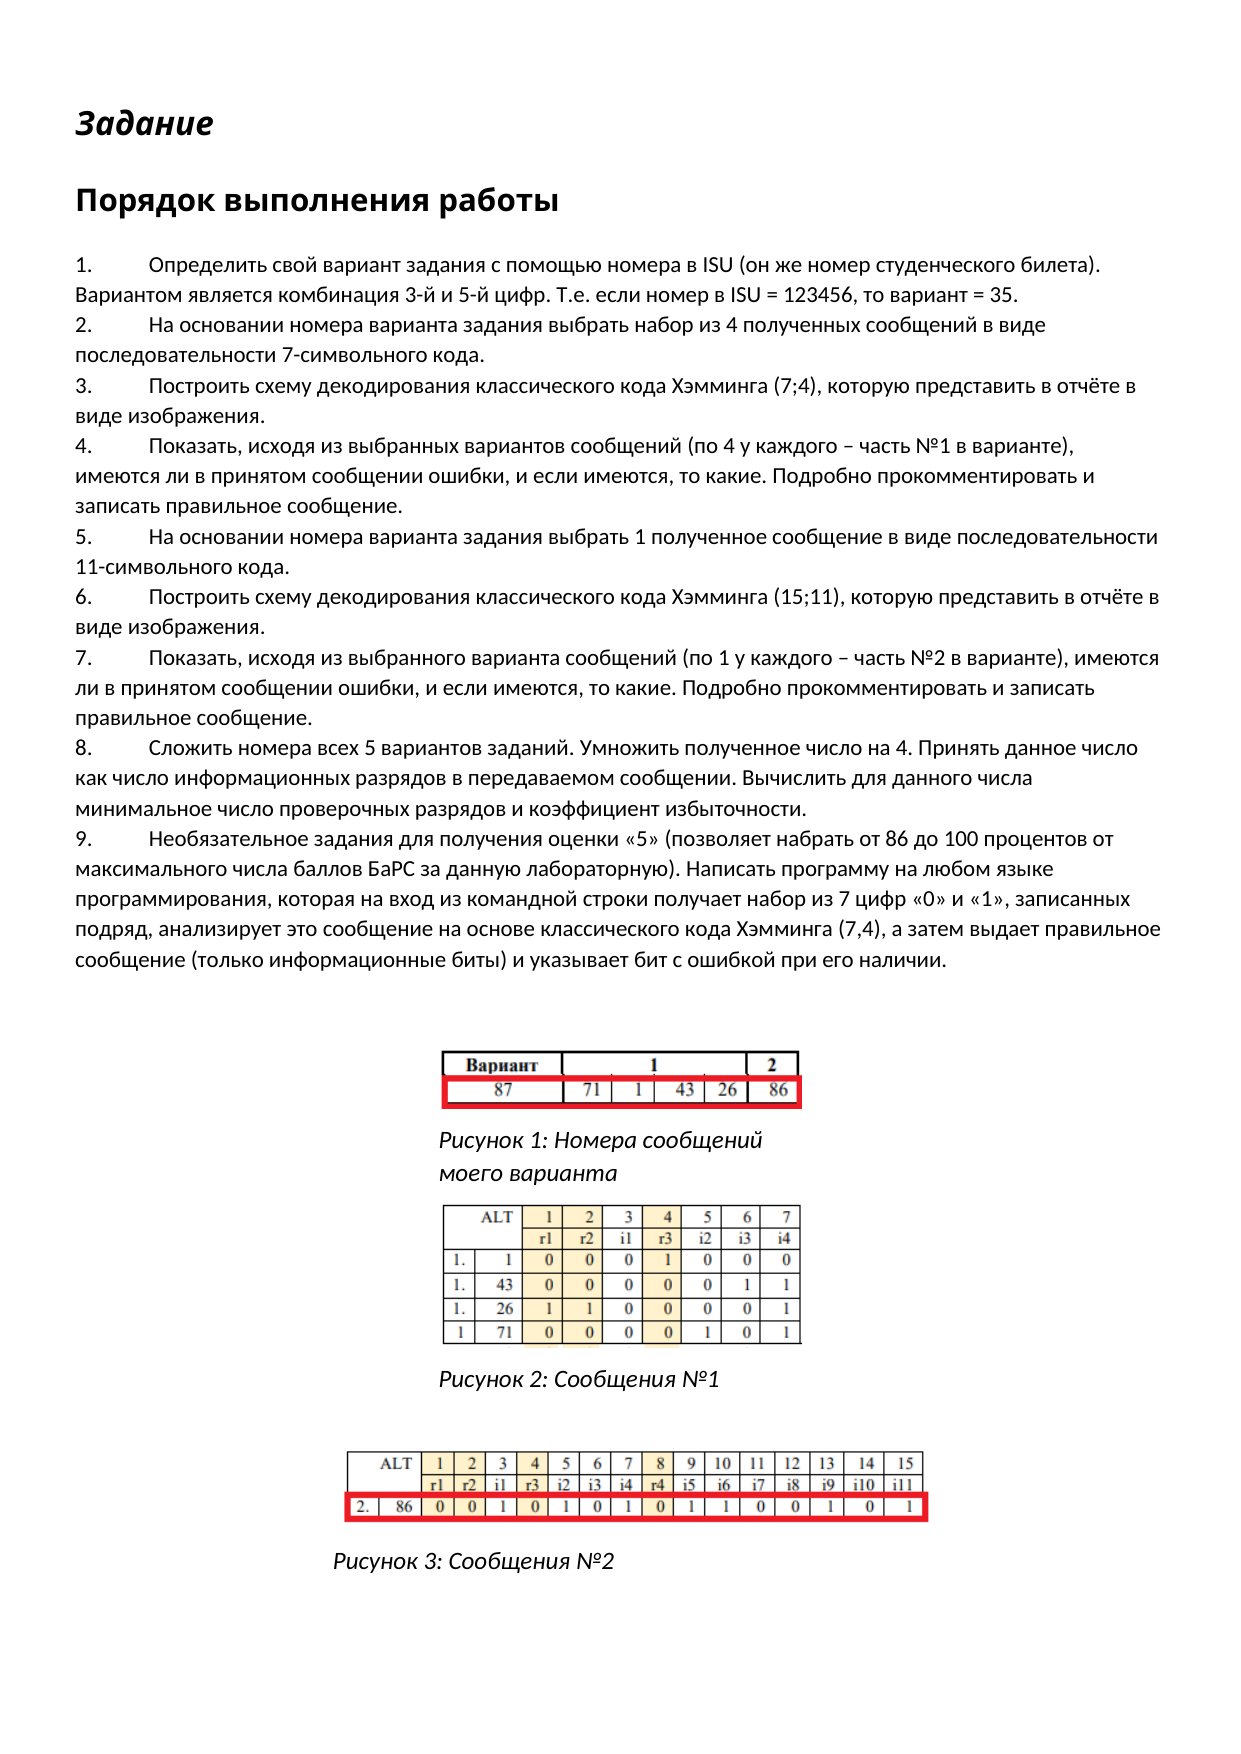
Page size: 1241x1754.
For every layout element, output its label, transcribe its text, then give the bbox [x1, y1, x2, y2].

list Построить схему декодирования классического кода Хэмминга (7;4), которую представить в отчёте в виде изображения. [75, 371, 1165, 429]
list На основании номера варианта задания выбрать 1 полученное сообщение в виде последовательности 11-символьного кода. [75, 522, 1165, 580]
text Рисунок 3: Сообщения №2 [333, 1531, 940, 1576]
list Сложить номера всех 5 вариантов заданий. Умножить полученное число на 4. Принять данное число как число информационных разрядов в передаваемом сообщении. Вычислить для данного числа минимальное число проверочных разрядов и коэффициент избыточности. [75, 733, 1165, 822]
text Рисунок 2: Сообщения №1 [438, 1348, 802, 1393]
text Рисунок 1: Номера сообщений моего варианта [438, 1109, 802, 1187]
list Построить схему декодирования классического кода Хэмминга (15;11), которую представить в отчёте в виде изображения. [75, 582, 1165, 640]
picture [438, 1200, 802, 1348]
text Порядок выполнения работы [75, 178, 1165, 221]
list На основании номера варианта задания выбрать набор из 4 полученных сообщений в виде последовательности 7-символьного кода. [75, 310, 1165, 368]
subtitle Задание [75, 100, 1165, 145]
list Показать, исходя из выбранного варианта сообщений (по 1 у каждого – часть №2 в варианте), имеются ли в принятом сообщении ошибки, и если имеются, то какие. Подробно прокомментировать и записать правильное сообщение. [75, 643, 1165, 731]
list Необязательное задания для получения оценки «5» (позволяет набрать от 86 до 100 процентов от максимального числа баллов БаРС за данную лабораторную). Написать программу на любом языке программирования, которая на вход из командной строки получает набор из 7 цифр «0» и «1», записанных подряд, анализирует это сообщение на основе классического кода Хэмминга (7,4), а затем выдает правильное сообщение (только информационные биты) и указывает бит с ошибкой при его наличии. [75, 824, 1165, 973]
list Определить свой вариант задания с помощью номера в ISU (он же номер студенческого билета). Вариантом является комбинация 3-й и 5-й цифр. Т.е. если номер в ISU = 123456, то вариант = 35. [75, 250, 1165, 308]
list Показать, исходя из выбранных вариантов сообщений (по 4 у каждого – часть №1 в варианте), имеются ли в принятом сообщении ошибки, и если имеются, то какие. Подробно прокомментировать и записать правильное сообщение. [75, 431, 1165, 519]
